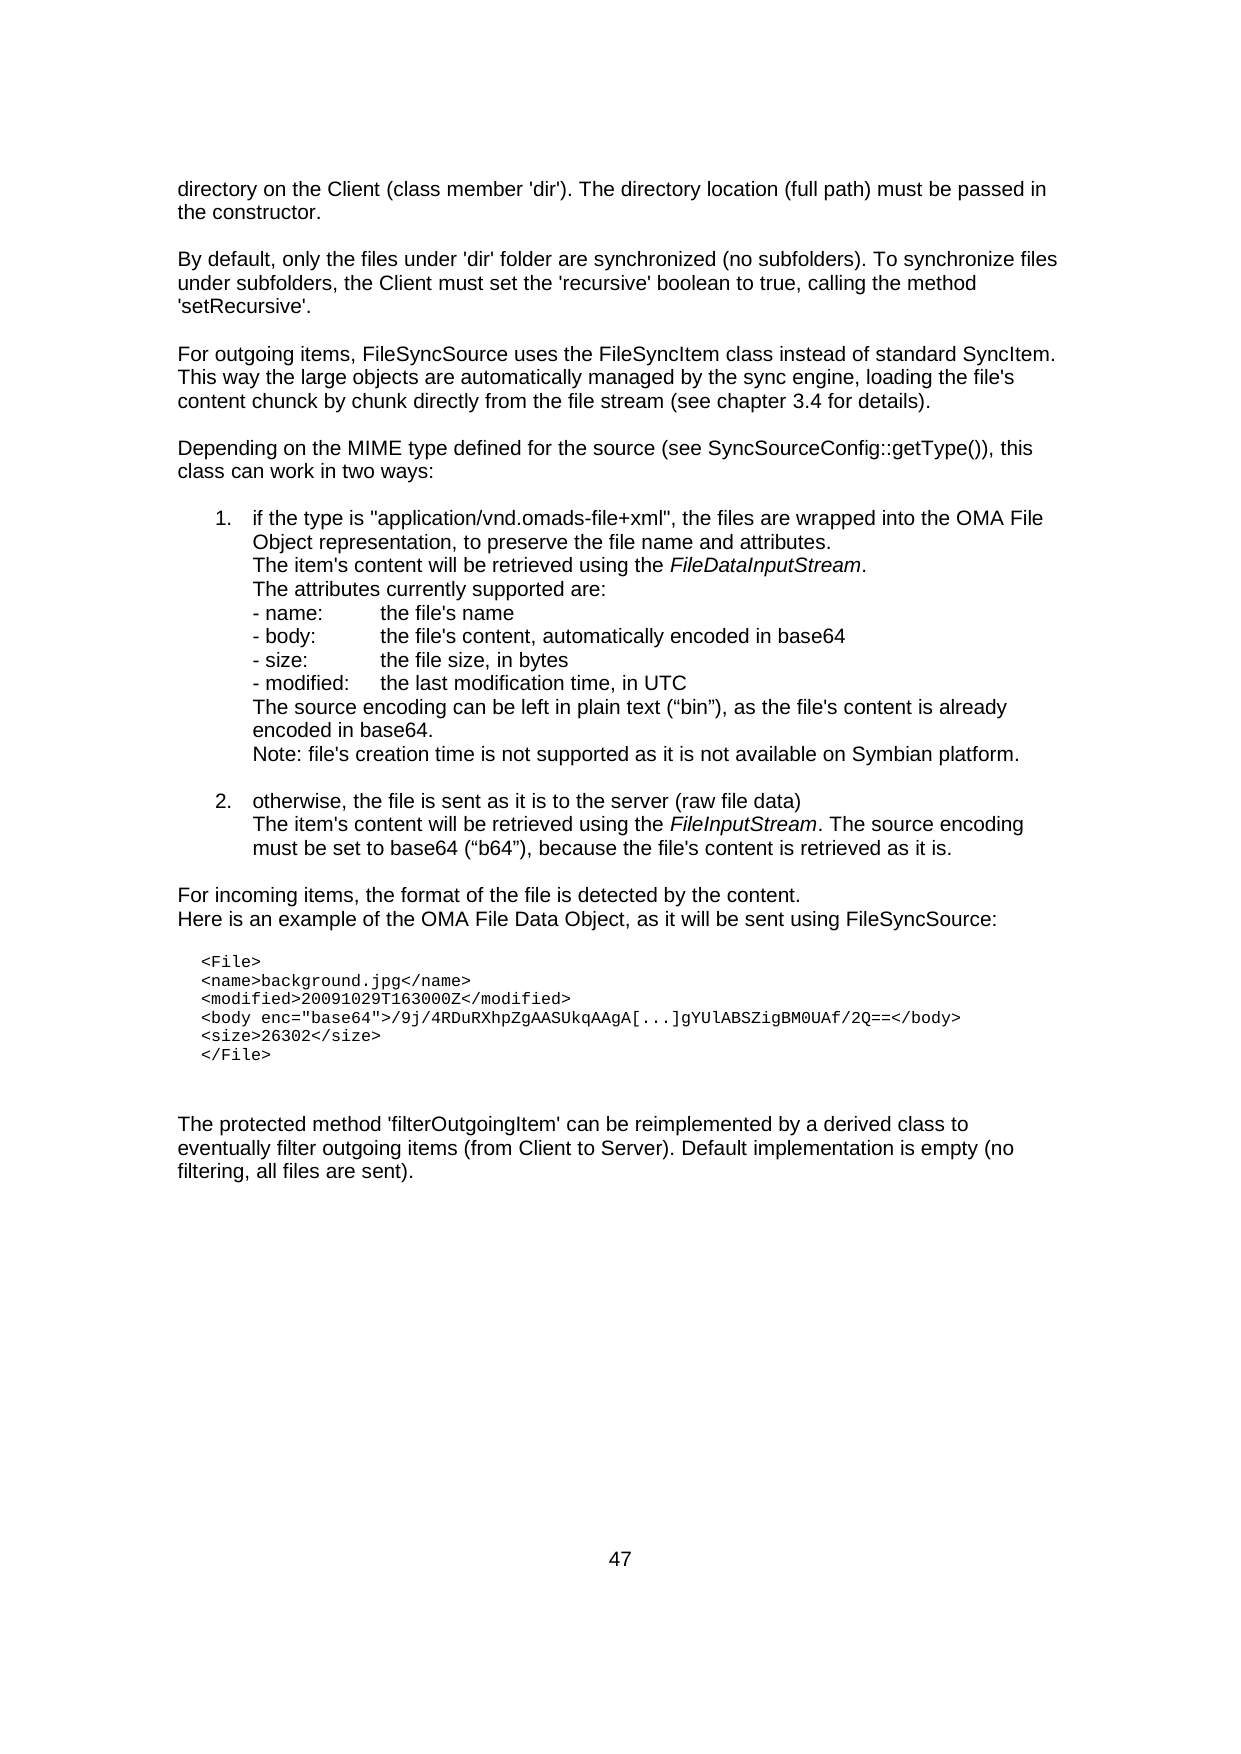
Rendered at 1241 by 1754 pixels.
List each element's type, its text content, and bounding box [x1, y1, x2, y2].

text For incoming items, the format of the file is detected by the content. [177, 883, 1063, 907]
text Depending on the MIME type defined for the source (see SyncSourceConfig::getType()), this class can work in two ways: [177, 436, 1063, 483]
text directory on the Client (class member 'dir'). The directory location (full path) must be passed in the constructor. [177, 177, 1063, 224]
text For outgoing items, FileSyncSource uses the FileSyncItem class instead of standard SyncItem. This way the large objects are automatically managed by the sync engine, loading the file's content chunck by chunk directly from the file stream (see chapter 3.4 for details). [177, 342, 1063, 413]
text The protected method 'filterOutgoingItem' can be reimplemented by a derived class to eventually filter outgoing items (from Client to Server). Default implementation is empty (no filtering, all files are sent). [177, 1113, 1063, 1183]
text Here is an example of the OMA File Data Object, as it will be sent using FileSyncSource: [177, 907, 1063, 931]
table_header <File> <name>background.jpg</name> <modified>20091029T163000Z</modified> <body enc="base64">/9j/4RDuRXhpZgAASUkqAAgA[...]gYUlABSZigBM0UAf/2Q==</body> <size>26302</size> </File> [177, 931, 1063, 1089]
text By default, only the files under 'dir' folder are synchronized (no subfolders). To synchronize files under subfolders, the Client must set the 'recursive' boolean to true, calling the method 'setRecursive'. [177, 248, 1063, 318]
list otherwise, the file is sent as it is to the server (raw file data) The item's content will be retrieved using the FileInputStream. The source encoding must be set to base64 (“b64”), because the file's content is retrieved as it is. [215, 789, 1063, 883]
list if the type is "application/vnd.omads-file+xml", the files are wrapped into the OMA File Object representation, to preserve the file name and attributes. The item's content will be retrieved using the FileDataInputStream. The attributes currently supported are: - name: the file's name - body: the file's content, automatically encoded in base64 - size: the file size, in bytes - modified: the last modification time, in UTC The source encoding can be left in plain text (“bin”), as the file's content is already encoded in base64. Note: file's creation time is not supported as it is not available on Symbian platform. [215, 507, 1063, 789]
